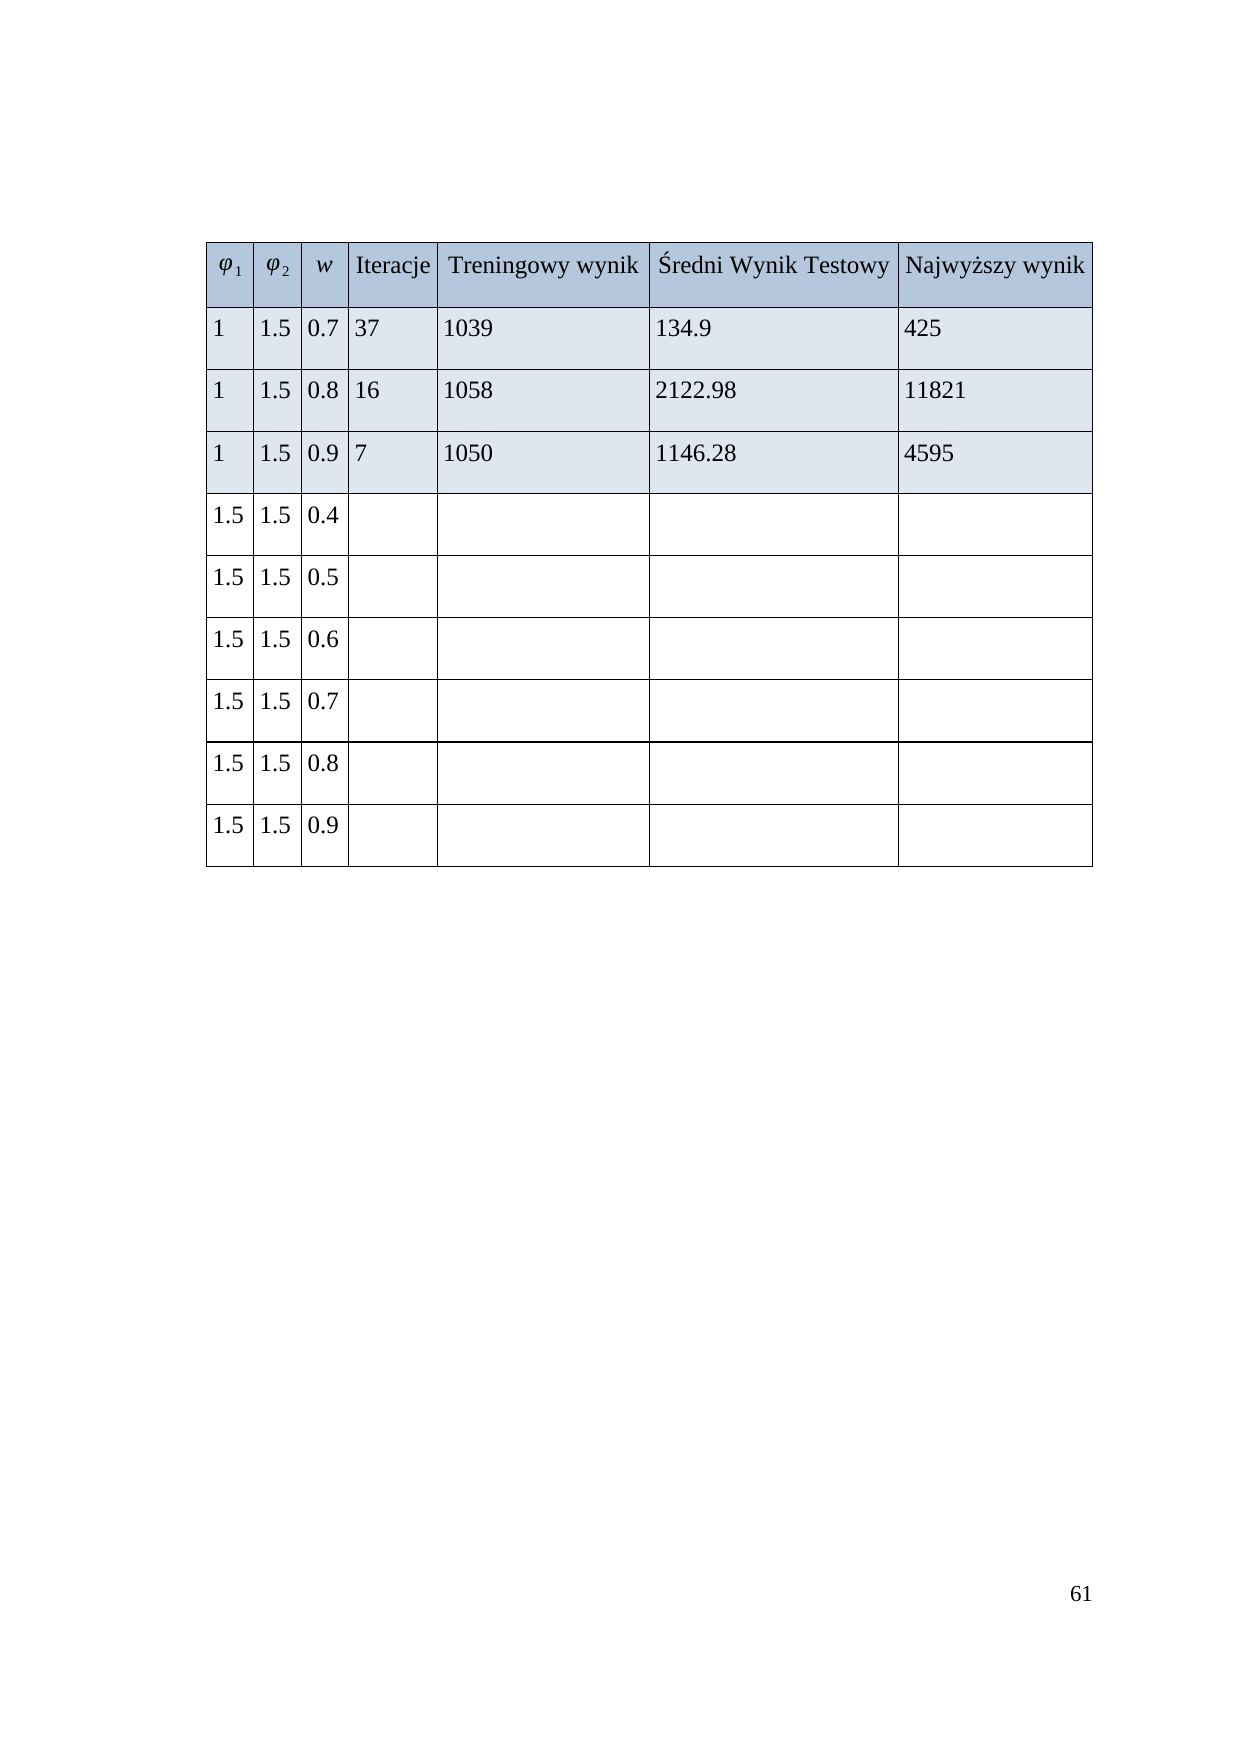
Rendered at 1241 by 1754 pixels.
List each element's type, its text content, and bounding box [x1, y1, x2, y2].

table_cell 1.5 [254, 680, 301, 741]
table_cell [438, 494, 649, 555]
table_header Iteracje [349, 243, 437, 307]
table_cell 0.6 [302, 618, 348, 679]
table_header Najwyższy wynik [899, 243, 1092, 307]
table_cell [349, 556, 437, 617]
table_cell 1.5 [207, 618, 253, 679]
table_cell [438, 743, 649, 803]
table_cell 4595 [899, 432, 1092, 493]
table_header [254, 243, 301, 307]
table_cell 1.5 [254, 370, 301, 431]
table_cell [899, 743, 1092, 803]
table_cell 37 [349, 308, 437, 369]
table_cell [349, 494, 437, 555]
table_cell 1.5 [207, 494, 253, 555]
table_cell [349, 680, 437, 741]
table_header Średni Wynik Testowy [650, 243, 898, 307]
table_cell 0.7 [302, 308, 348, 369]
table_cell 7 [349, 432, 437, 493]
table_header [207, 243, 253, 307]
table_cell [349, 743, 437, 803]
table_cell 16 [349, 370, 437, 431]
table_cell 0.5 [302, 556, 348, 617]
table_cell 1.5 [207, 743, 253, 803]
table_cell 0.4 [302, 494, 348, 555]
table_cell [899, 556, 1092, 617]
table_cell 1 [207, 308, 253, 369]
table_cell [438, 680, 649, 741]
table_cell 1058 [438, 370, 649, 431]
table_cell 0.8 [302, 743, 348, 803]
table_cell [650, 618, 898, 679]
table_cell 1050 [438, 432, 649, 493]
table_cell [899, 805, 1092, 866]
table_cell 1.5 [207, 680, 253, 741]
table_cell 0.8 [302, 370, 348, 431]
table_cell 1 [207, 370, 253, 431]
table_cell [650, 743, 898, 803]
table_cell [438, 805, 649, 866]
table_cell 1.5 [207, 556, 253, 617]
table_cell [438, 556, 649, 617]
table_cell 0.7 [302, 680, 348, 741]
table_cell 1.5 [254, 494, 301, 555]
table_cell [650, 494, 898, 555]
table_cell 2122.98 [650, 370, 898, 431]
table_cell 1.5 [254, 308, 301, 369]
table_cell 1.5 [207, 805, 253, 866]
table_cell [650, 805, 898, 866]
table_header Treningowy wynik [438, 243, 649, 307]
table_cell [438, 618, 649, 679]
table_cell [650, 680, 898, 741]
table_cell 425 [899, 308, 1092, 369]
table_cell [349, 618, 437, 679]
table_cell 0.9 [302, 805, 348, 866]
table_cell 134.9 [650, 308, 898, 369]
table_cell 1146.28 [650, 432, 898, 493]
table_cell 1.5 [254, 618, 301, 679]
table_cell 11821 [899, 370, 1092, 431]
table_cell [650, 556, 898, 617]
table_cell 1 [207, 432, 253, 493]
table_cell 1.5 [254, 805, 301, 866]
table_header [302, 243, 348, 307]
table_cell 1.5 [254, 743, 301, 803]
table_cell 1.5 [254, 432, 301, 493]
table_cell 1.5 [254, 556, 301, 617]
table_cell [349, 805, 437, 866]
table_cell 1039 [438, 308, 649, 369]
table_cell [899, 618, 1092, 679]
table_cell [899, 680, 1092, 741]
table_cell [899, 494, 1092, 555]
table_cell 0.9 [302, 432, 348, 493]
